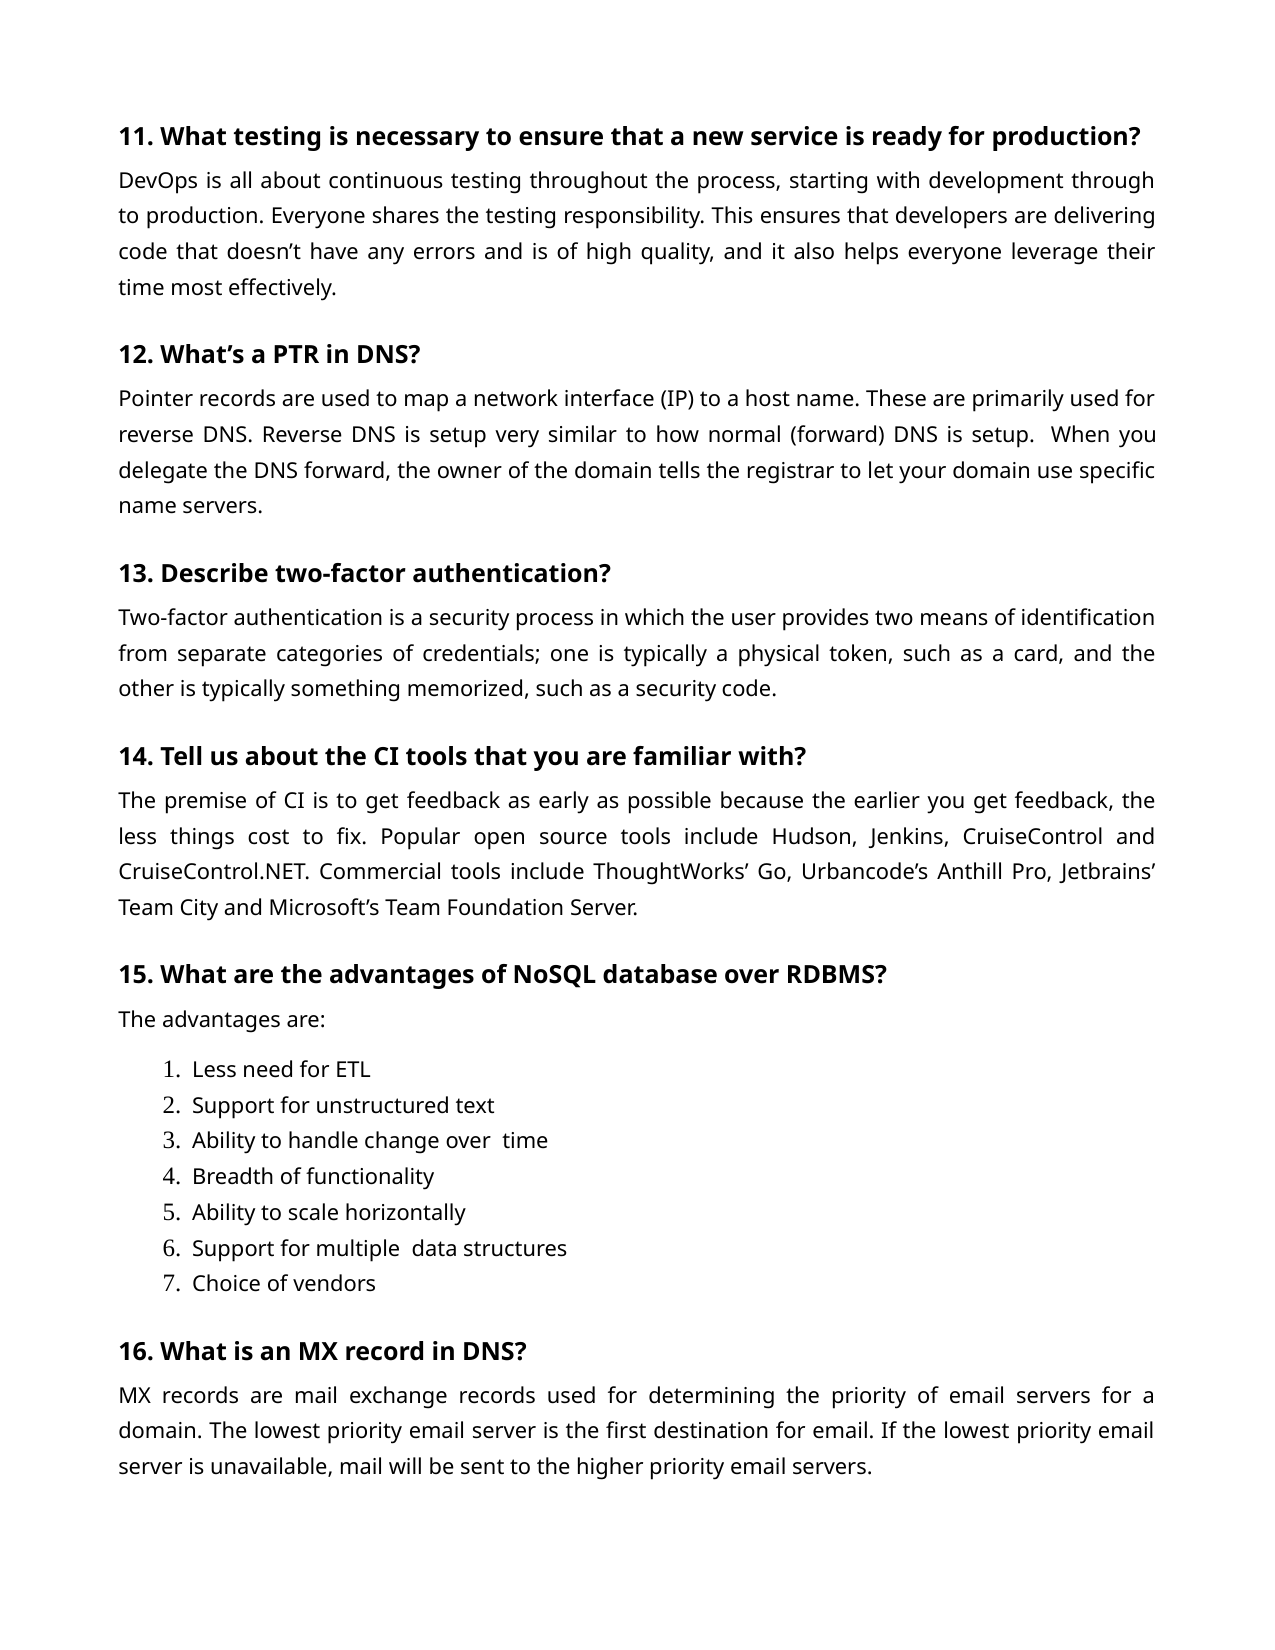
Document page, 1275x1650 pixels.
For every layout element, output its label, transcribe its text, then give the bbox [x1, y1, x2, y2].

text The premise of CI is to get feedback as early as possible because the earlier you get feedback, the less things cost to fix. Popular open source tools include Hudson, Jenkins, CruiseControl and CruiseControl.NET. Commercial tools include ThoughtWorks’ Go, Urbancode’s Anthill Pro, Jetbrains’ Team City and Microsoft’s Team Foundation Server. [118, 785, 1157, 922]
list Breadth of functionality [162, 1161, 1157, 1191]
list Ability to handle change over time [162, 1125, 1157, 1155]
subtitle 11. What testing is necessary to ensure that a new service is ready for production? [118, 118, 1157, 152]
text DevOps is all about continuous testing throughout the process, starting with development through to production. Everyone shares the testing responsibility. This ensures that developers are delivering code that doesn’t have any errors and is of high quality, and it also helps everyone leverage their time most effectively. [118, 165, 1157, 302]
subtitle 13. Describe two-factor authentication? [118, 555, 1157, 589]
list Support for unstructured text [162, 1089, 1157, 1119]
list Less need for ETL [162, 1054, 1157, 1084]
text The advantages are: [118, 1003, 1157, 1033]
subtitle 12. What’s a PTR in DNS? [118, 337, 1157, 371]
text Two-factor authentication is a security process in which the user provides two means of identification from separate categories of credentials; one is typically a physical token, such as a card, and the other is typically something memorized, such as a security code. [118, 602, 1157, 703]
list Support for multiple data structures [162, 1232, 1157, 1262]
subtitle 15. What are the advantages of NoSQL database over RDBMS? [118, 957, 1157, 991]
list Choice of vendors [162, 1268, 1157, 1298]
subtitle 14. Tell us about the CI tools that you are familiar with? [118, 738, 1157, 772]
text MX records are mail exchange records used for determining the priority of email servers for a domain. The lowest priority email server is the first destination for email. If the lowest priority email server is unavailable, mail will be sent to the higher priority email servers. [118, 1380, 1157, 1481]
text Pointer records are used to map a network interface (IP) to a host name. These are primarily used for reverse DNS. Reverse DNS is setup very similar to how normal (forward) DNS is setup. When you delegate the DNS forward, the owner of the domain tells the registrar to let your domain use specific name servers. [118, 383, 1157, 520]
list Ability to scale horizontally [162, 1197, 1157, 1227]
subtitle 16. What is an MX record in DNS? [118, 1333, 1157, 1367]
